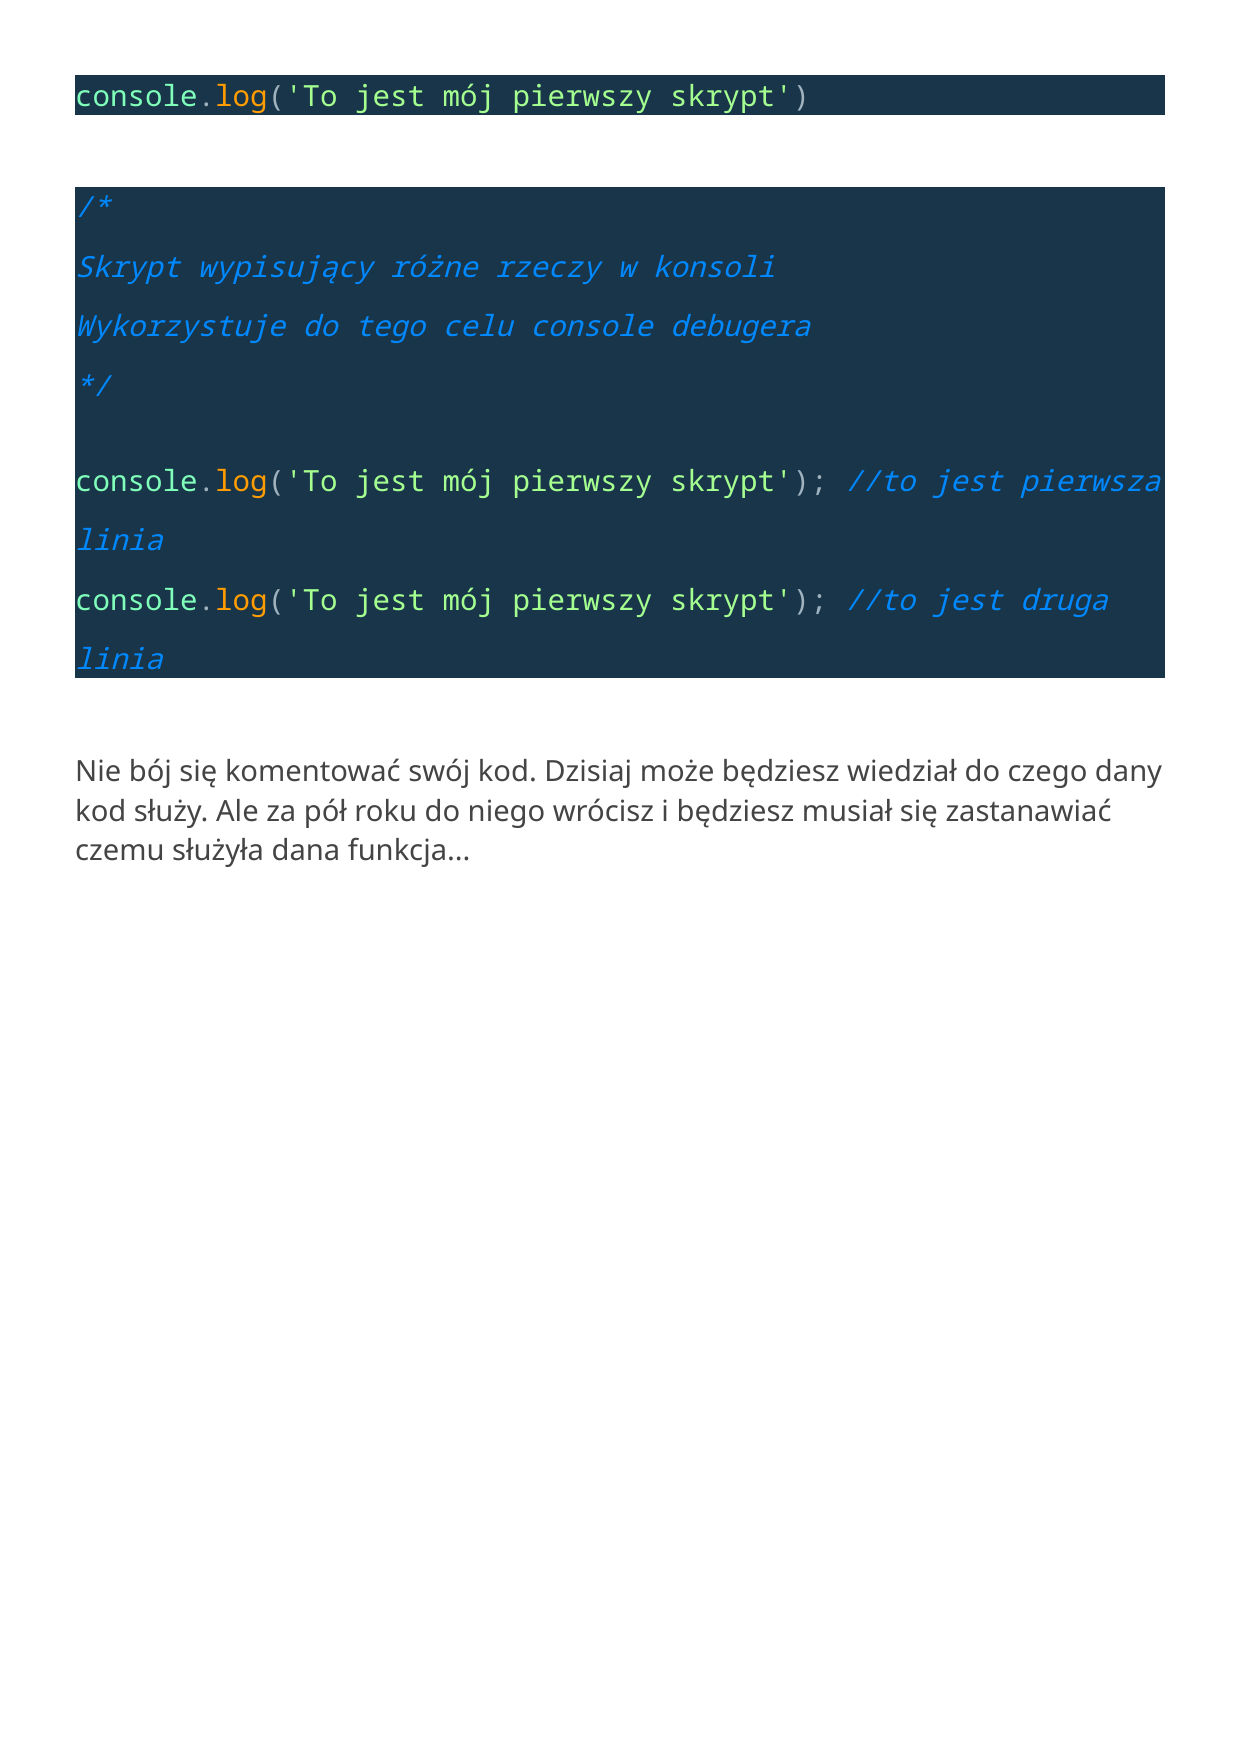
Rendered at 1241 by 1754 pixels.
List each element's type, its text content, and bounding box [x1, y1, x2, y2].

text console.log('To jest mój pierwszy skrypt'); //to jest pierwsza linia [75, 460, 1165, 559]
text Nie bój się komentować swój kod. Dzisiaj może będziesz wiedział do czego dany kod służy. Ale za pół roku do niego wrócisz i będziesz musiał się zastanawiać czemu służyła dana funkcja... [75, 750, 1165, 869]
text console.log('To jest mój pierwszy skrypt') [75, 75, 1165, 115]
text */ [75, 365, 1165, 405]
text Wykorzystuje do tego celu console debugera [75, 306, 1165, 345]
text Skrypt wypisujący różne rzeczy w konsoli [75, 246, 1165, 286]
text console.log('To jest mój pierwszy skrypt'); //to jest druga linia [75, 579, 1165, 678]
text /* [75, 187, 1165, 226]
